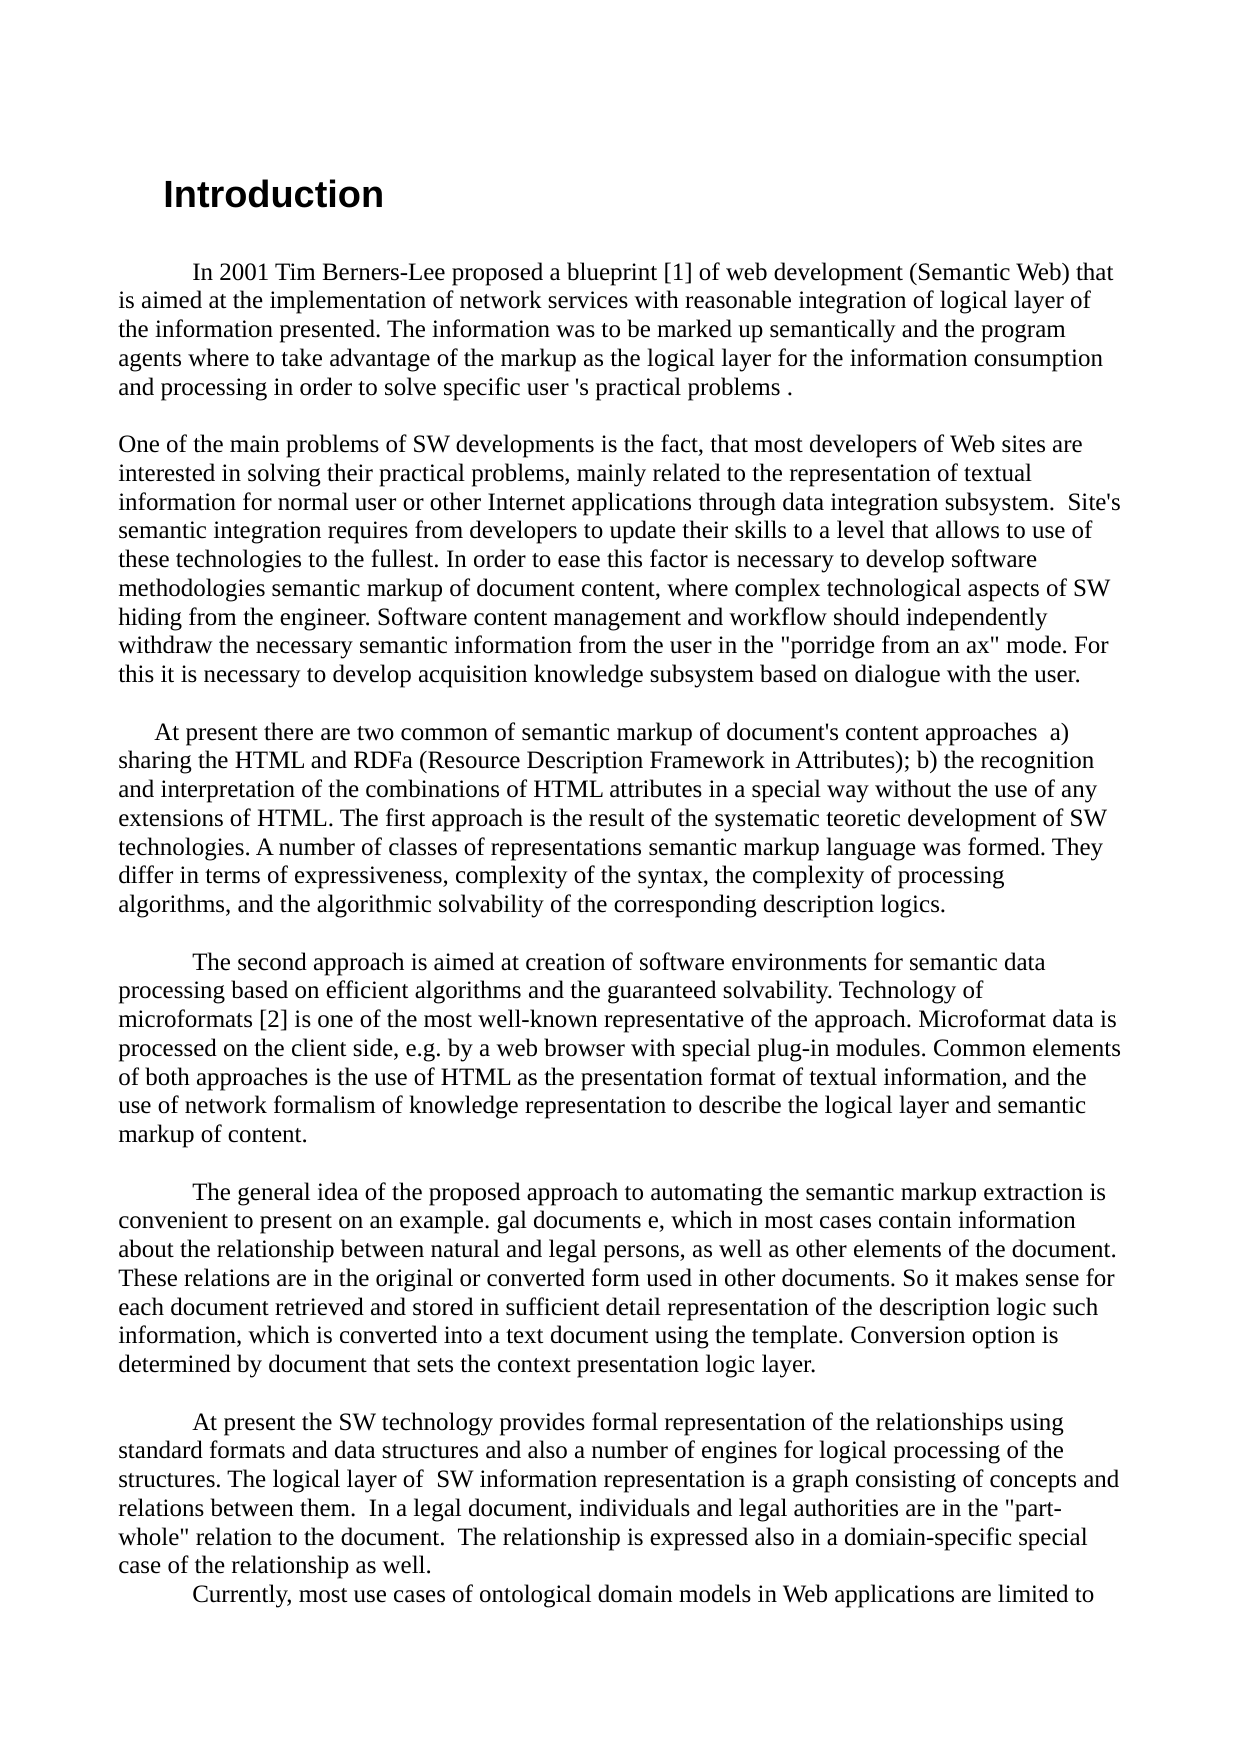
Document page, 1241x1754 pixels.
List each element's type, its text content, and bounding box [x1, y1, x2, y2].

subtitle Introduction [118, 172, 1122, 216]
text The general idea of the proposed approach to automating the semantic markup extraction is convenient to present on an example. gal documents e, which in most cases contain information about the relationship between natural and legal persons, as well as other elements of the document. These relations are in the original or converted form used in other documents. So it makes sense for each document retrieved and stored in sufficient detail representation of the description logic such information, which is converted into a text document using the template. Conversion option is determined by document that sets the context presentation logic layer. [118, 1177, 1122, 1378]
text The second approach is aimed at creation of software environments for semantic data processing based on efficient algorithms and the guaranteed solvability. Technology of microformats [2] is one of the most well-known representative of the approach. Microformat data is processed on the client side, e.g. by a web browser with special plug-in modules. Common elements of both approaches is the use of HTML as the presentation format of textual information, and the use of network formalism of knowledge representation to describe the logical layer and semantic markup of content. [118, 947, 1122, 1148]
text At present there are two common of semantic markup of document's content approaches a) sharing the HTML and RDFa (Resource Description Framework in Attributes); b) the recognition and interpretation of the combinations of HTML attributes in a special way without the use of any extensions of HTML. The first approach is the result of the systematic teoretic development of SW technologies. A number of classes of representations semantic markup language was formed. They differ in terms of expressiveness, complexity of the syntax, the complexity of processing algorithms, and the algorithmic solvability of the corresponding description logics. [118, 717, 1122, 918]
text Currently, most use cases of ontological domain models in Web applications are limited to [118, 1579, 1122, 1608]
text One of the main problems of SW developments is the fact, that most developers of Web sites are interested in solving their practical problems, mainly related to the representation of textual information for normal user or other Internet applications through data integration subsystem. Site's semantic integration requires from developers to update their skills to a level that allows to use of these technologies to the fullest. In order to ease this factor is necessary to develop software methodologies semantic markup of document content, where complex technological aspects of SW hiding from the engineer. Software content management and workflow should independently withdraw the necessary semantic information from the user in the "porridge from an ax" mode. For this it is necessary to develop acquisition knowledge subsystem based on dialogue with the user. [118, 429, 1122, 688]
text In 2001 Tim Berners-Lee proposed a blueprint [1] of web development (Semantic Web) that is aimed at the implementation of network services with reasonable integration of logical layer of the information presented. The information was to be marked up semantically and the program agents where to take advantage of the markup as the logical layer for the information consumption and processing in order to solve specific user 's practical problems . [118, 257, 1122, 401]
text At present the SW technology provides formal representation of the relationships using standard formats and data structures and also a number of engines for logical processing of the structures. The logical layer of SW information representation is a graph consisting of concepts and relations between them. In a legal document, individuals and legal authorities are in the "part-whole" relation to the document. The relationship is expressed also in a domiain-specific special case of the relationship as well. [118, 1407, 1122, 1579]
